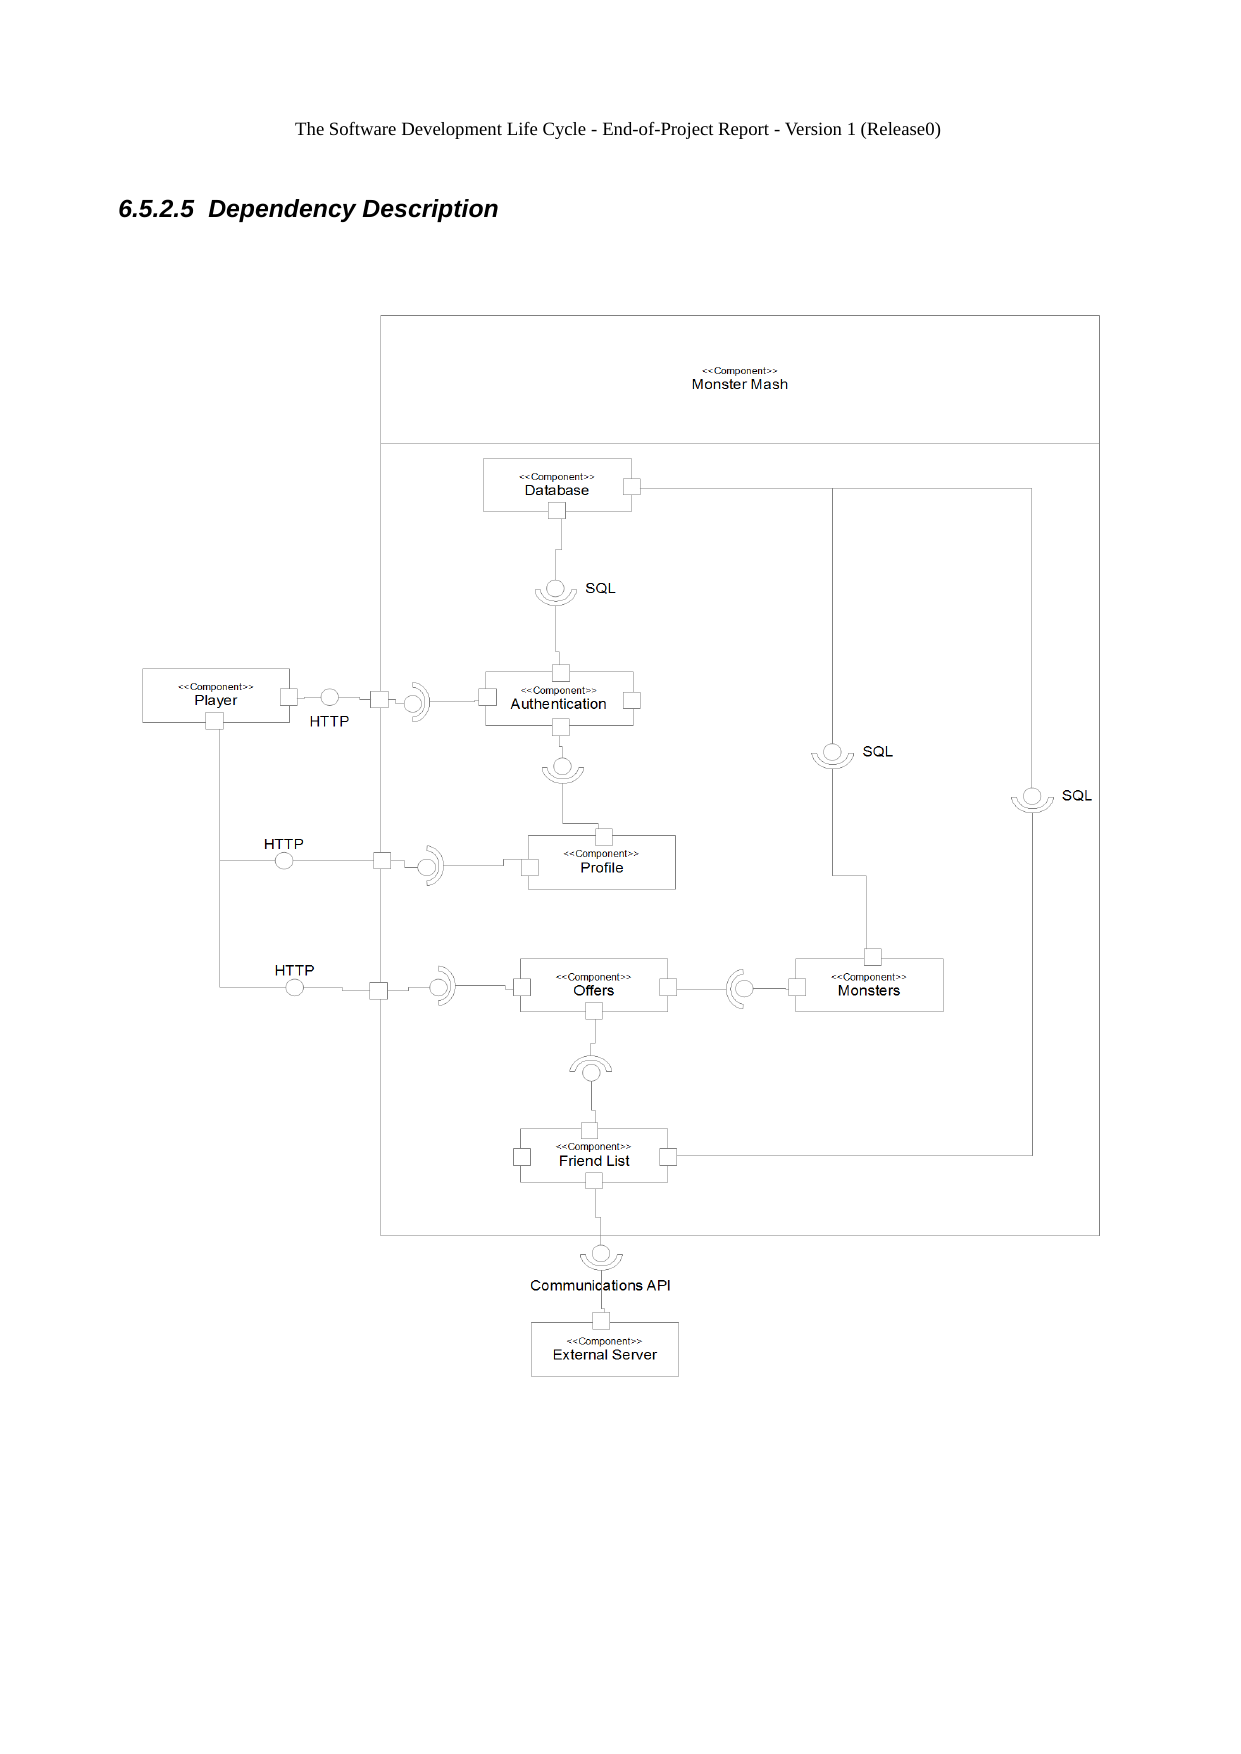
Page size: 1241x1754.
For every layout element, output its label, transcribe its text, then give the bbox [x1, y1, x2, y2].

subtitle Dependency Description [118, 194, 1122, 223]
picture [118, 289, 1123, 1641]
